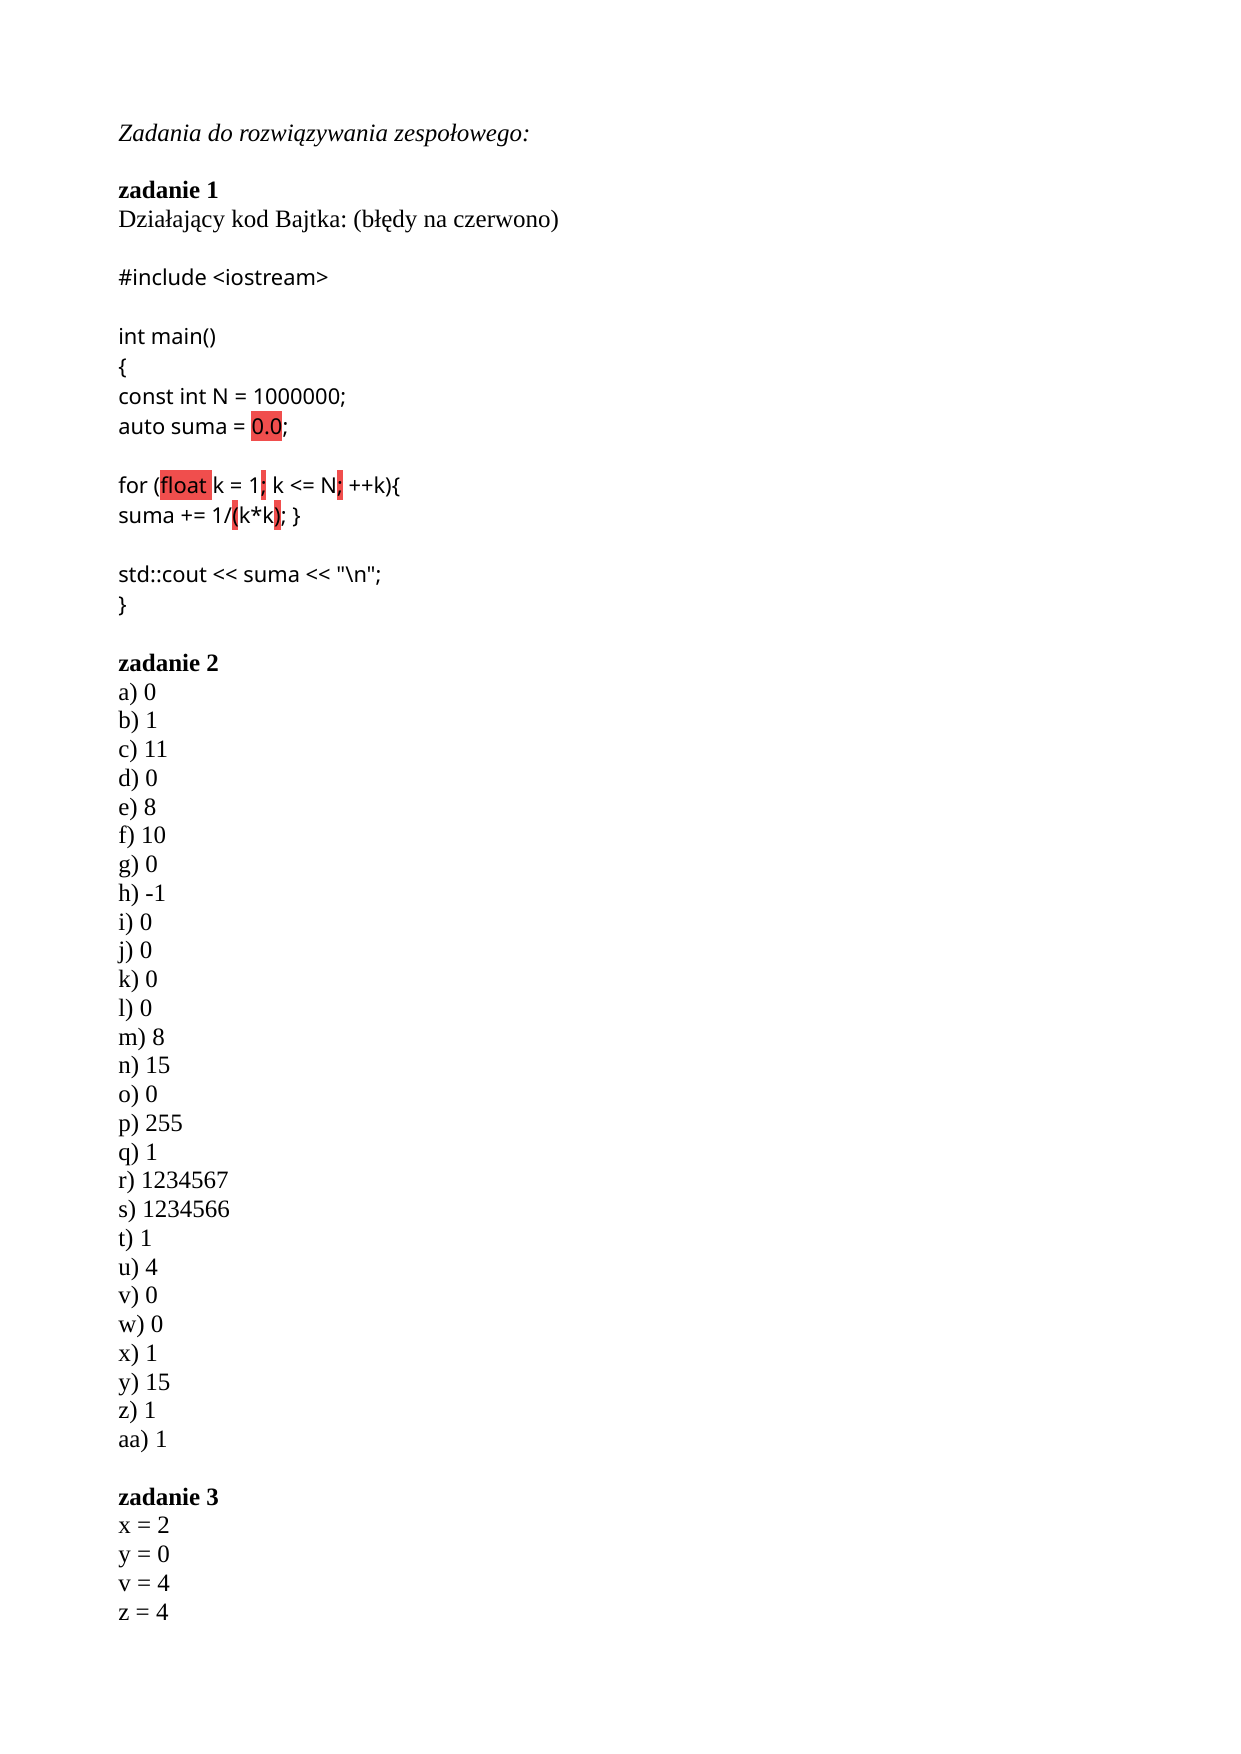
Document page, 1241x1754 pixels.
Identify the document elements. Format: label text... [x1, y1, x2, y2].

text l) 0 [118, 993, 1122, 1022]
text suma += 1/(k*k); } [118, 500, 1122, 530]
text a) 0 [118, 677, 1122, 705]
text x = 2 [118, 1510, 1122, 1539]
text g) 0 [118, 849, 1122, 878]
text r) 1234567 [118, 1165, 1122, 1194]
text v) 0 [118, 1280, 1122, 1309]
text auto suma = 0.0; [118, 411, 1122, 441]
text k) 0 [118, 964, 1122, 993]
text zadanie 3 [118, 1482, 1122, 1510]
text j) 0 [118, 935, 1122, 964]
text std::cout << suma << "\n"; [118, 559, 1122, 589]
text for (float k = 1; k <= N; ++k){ [118, 470, 1122, 500]
text x) 1 [118, 1338, 1122, 1367]
text i) 0 [118, 907, 1122, 935]
text Działający kod Bajtka: (błędy na czerwono) [118, 204, 1122, 233]
text Zadania do rozwiązywania zespołowego: [118, 118, 1122, 147]
text u) 4 [118, 1252, 1122, 1280]
text d) 0 [118, 763, 1122, 792]
text h) -1 [118, 878, 1122, 907]
text b) 1 [118, 705, 1122, 734]
text } [118, 589, 1122, 619]
text zadanie 2 [118, 648, 1122, 677]
text w) 0 [118, 1309, 1122, 1338]
text zadanie 1 [118, 176, 1122, 204]
text z = 4 [118, 1597, 1122, 1625]
text const int N = 1000000; [118, 381, 1122, 411]
text y) 15 [118, 1367, 1122, 1395]
text z) 1 [118, 1395, 1122, 1424]
text m) 8 [118, 1022, 1122, 1050]
text n) 15 [118, 1050, 1122, 1079]
text aa) 1 [118, 1424, 1122, 1453]
text o) 0 [118, 1079, 1122, 1108]
text e) 8 [118, 792, 1122, 820]
text f) 10 [118, 820, 1122, 849]
text y = 0 [118, 1539, 1122, 1568]
text s) 1234566 [118, 1194, 1122, 1223]
text t) 1 [118, 1223, 1122, 1252]
text v = 4 [118, 1568, 1122, 1597]
text p) 255 [118, 1108, 1122, 1137]
text #include <iostream> [118, 262, 1122, 292]
text q) 1 [118, 1137, 1122, 1165]
text { [118, 351, 1122, 381]
text c) 11 [118, 734, 1122, 763]
text int main() [118, 321, 1122, 351]
